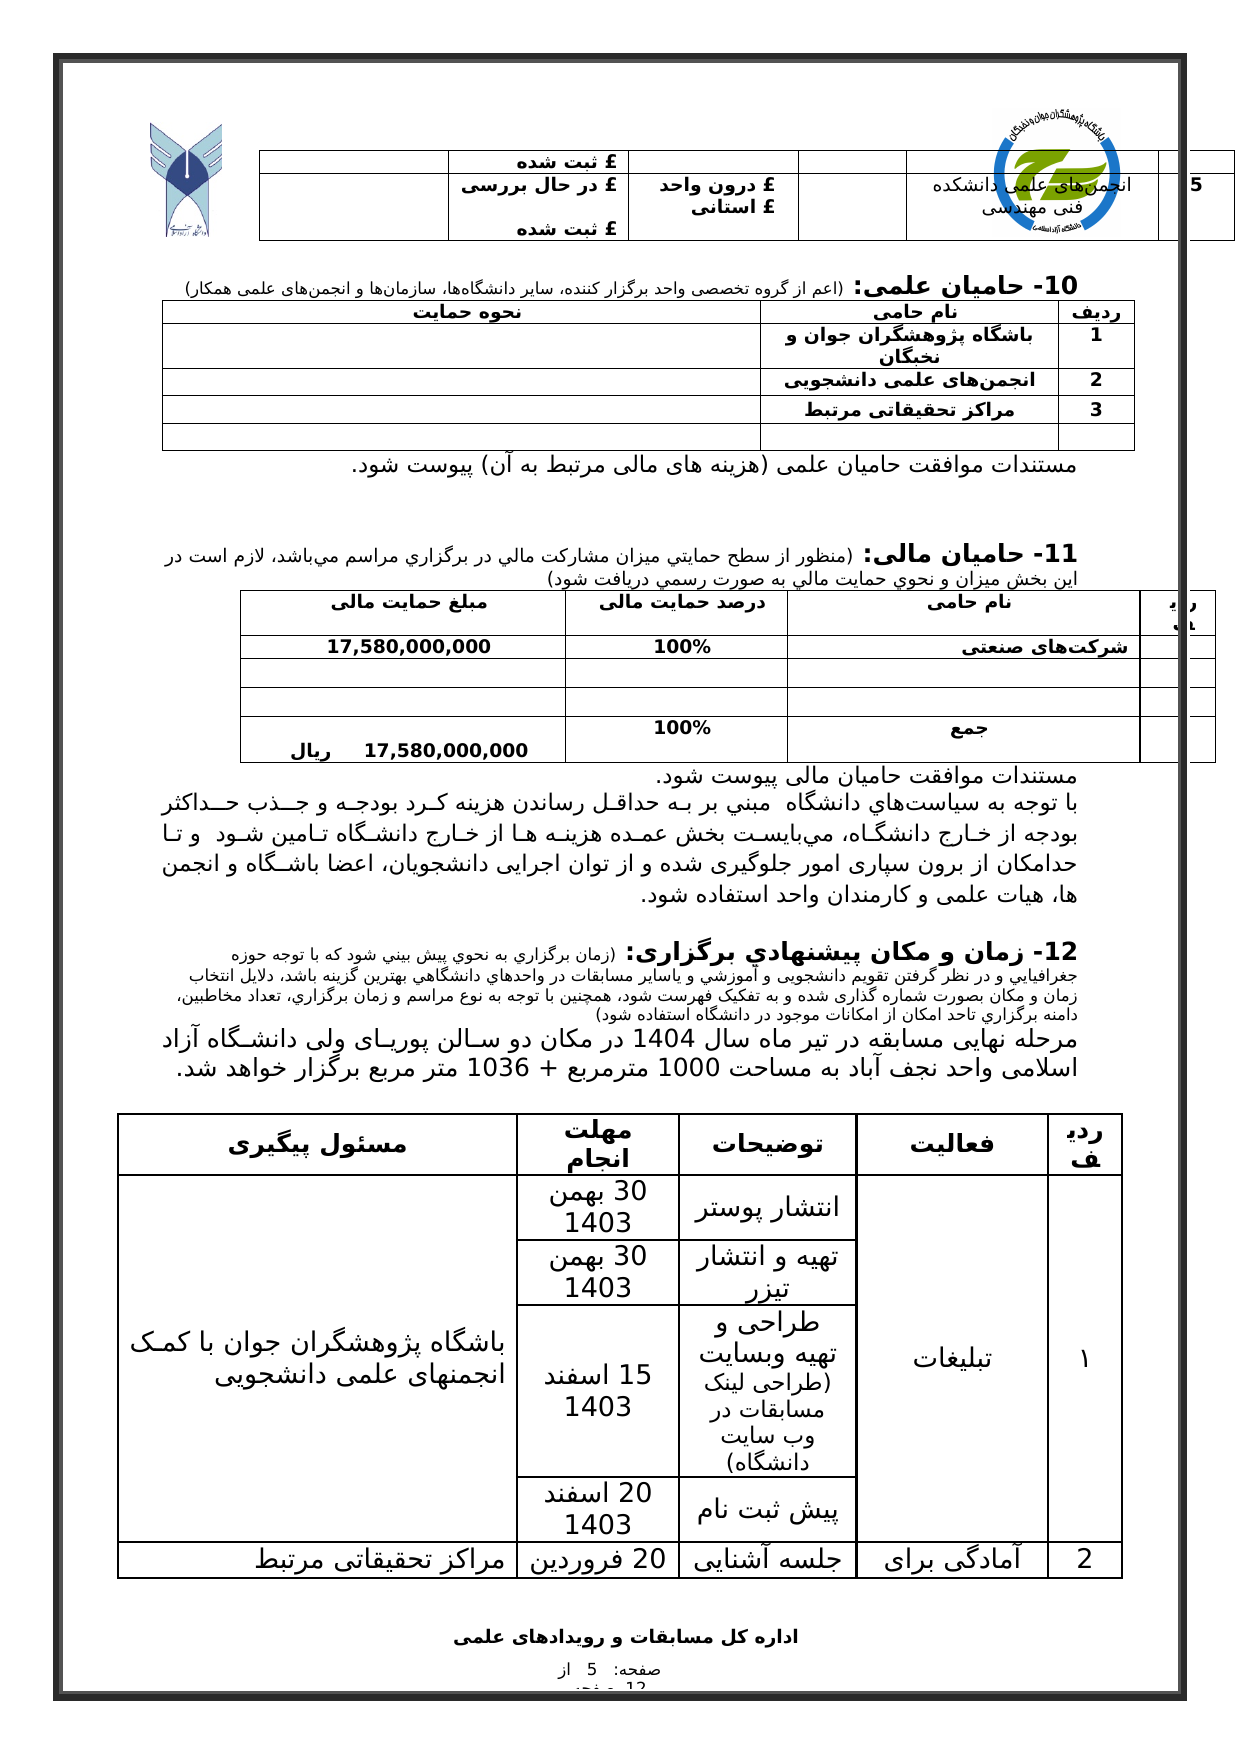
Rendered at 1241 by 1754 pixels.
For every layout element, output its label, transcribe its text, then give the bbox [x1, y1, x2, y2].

table_cell [1190, 717, 1215, 762]
table_header ردیف [1049, 1115, 1121, 1173]
table_cell [1059, 424, 1134, 450]
table_cell [260, 151, 448, 173]
table_cell جمع [788, 717, 1139, 762]
table_cell [788, 688, 1139, 716]
table_cell آمادگی برای [858, 1543, 1047, 1577]
table_cell £ درون واحد £ استانی [629, 174, 798, 239]
table_cell تهیه و انتشار تیزر [680, 1241, 855, 1304]
table_cell 2 [1059, 369, 1134, 395]
table_header نحوه حمایت [163, 301, 760, 323]
table_header نام حامی [788, 591, 1139, 635]
table_cell [566, 688, 787, 716]
table_cell مراکز تحقیقاتی مرتبط [119, 1543, 516, 1577]
table_cell [1190, 659, 1215, 687]
table_cell مراکز تحقیقاتی مرتبط [761, 396, 1058, 423]
table_header فعالیت [858, 1115, 1047, 1173]
table_cell انتشار پوستر [680, 1176, 855, 1239]
table_cell شرکت‌های صنعتی [788, 636, 1139, 658]
table_cell باشگاه پژوهشگران جوان و نخبگان [761, 324, 1058, 368]
table_cell 2 [1049, 1543, 1121, 1577]
text مستندات موافقت حامیان مالی پیوست شود. [162, 763, 1078, 789]
table_cell 15 اسفند 1403 [518, 1306, 678, 1476]
table_cell باشگاه پژوهشگران جوان با کمک انجمن­های علمی دانشجویی [119, 1176, 516, 1541]
table_cell 17,580,000,000 [241, 636, 565, 658]
text مرحله نهایی مسابقه در تیر ماه سال 1404 در مکان دو سالن پوریای ولی دانشگاه آزاد اسلامی واحد نجف آباد به مساحت 1000 مترمربع + 1036 متر مربع برگزار خواهد شد. [162, 1024, 1078, 1082]
table_cell 100% [566, 717, 787, 762]
table_header ردیف [1059, 301, 1134, 323]
table_cell 20 فروردین 1404 [518, 1543, 678, 1577]
table_cell جلسه آشنایی [680, 1543, 855, 1577]
table_cell [788, 659, 1139, 687]
table_cell [1159, 174, 1178, 239]
table_header ردیف [1190, 591, 1215, 635]
table_cell 3 [1059, 396, 1134, 423]
table_cell ۱ [1049, 1176, 1121, 1541]
table_cell [163, 424, 760, 450]
table_cell 1 [1190, 636, 1215, 658]
table_header درصد حمایت مالی [566, 591, 787, 635]
table_cell [1159, 151, 1178, 173]
table_cell 1 [1059, 324, 1134, 368]
table_cell [163, 324, 760, 368]
table_cell [799, 174, 906, 239]
picture [992, 108, 1122, 150]
table_header توضیحات [680, 1115, 855, 1173]
text 12- زمان و مکان پيشنهادي برگزاری: (زمان برگزاري به نحوي پيش بيني شود كه با توجه حوزه جغرافيايي و در نظر گرفتن تقويم دانشجویی و آموزشي و ياساير مسابقات در واحدهاي دانشگاهي بهترين گزينه باشد، دلایل انتخاب زمان و مکان بصورت شماره گذاری شده و به تفکیک فهرست شود، همچنین با توجه به نوع مراسم و زمان برگزاري، تعداد مخاطبين، دامنه برگزاري تاحد امکان از امكانات موجود در دانشگاه استفاده شود) [162, 937, 1078, 1024]
table_cell 30 بهمن 1403 [518, 1241, 678, 1304]
table_cell [260, 174, 448, 239]
table_cell انجمن‌های علمی دانشجویی [761, 369, 1058, 395]
table_cell پیش ثبت نام [680, 1478, 855, 1541]
table_header نام حامی [761, 301, 1058, 323]
table_cell [163, 369, 760, 395]
table_header مهلت انجام [518, 1115, 678, 1173]
table_cell £ ثبت شده [449, 151, 628, 173]
table_cell [1141, 717, 1178, 762]
text 10- حامیان علمی: (اعم از گروه تخصصی واحد برگزار کننده، سایر دانشگاه‌ها، سازمان‌ها و انجمن‌های علمی همکار) [162, 271, 1078, 300]
text 11- حامیان مالی: (منظور از سطح حمايتي ميزان مشاركت مالي در برگزاري مراسم مي‌باشد، لازم است در اين بخش ميزان و نحوي حمايت مالي به صورت رسمي دريافت شود) [162, 539, 1078, 590]
table_cell انجمن‌های علمی دانشکده فنی مهندسی [907, 174, 1158, 239]
table_cell [241, 688, 565, 716]
table_cell [566, 659, 787, 687]
table_cell [163, 396, 760, 423]
table_cell [799, 151, 906, 173]
text مستندات موافقت حامیان علمی (هزینه های مالی مرتبط به آن) پیوست شود. [162, 451, 1078, 478]
table_cell 30 بهمن 1403 [518, 1176, 678, 1239]
table_cell [1141, 659, 1178, 687]
table_cell [907, 151, 1158, 173]
table_cell 5 [1190, 174, 1234, 239]
table_cell £ در حال بررسی £ ثبت شده [449, 174, 628, 239]
table_cell تبلیغات [858, 1176, 1047, 1541]
table_cell 1 [1141, 636, 1178, 658]
table_cell 20 اسفند 1403 [518, 1478, 678, 1541]
table_header مبلغ حمایت مالی [241, 591, 565, 635]
table_cell [1190, 151, 1234, 173]
text با توجه به سياست‌هاي دانشگاه مبني بر بـه حداقـل رساندن هزينه كرد بودجه و جـذب حـداكثر بودجه از خـارج دانشگـاه، مي‌بايست بخش عمده هزينه ها از خارج دانشگاه تامين شود و تا حدامکان از برون سپاری امور جلوگیری شده و از توان اجرایی دانشجویان، اعضا باشگاه و انجمن ها، هیات علمی و کارمندان واحد استفاده شود. [162, 789, 1078, 908]
table_header مسئول پیگیری [119, 1115, 516, 1173]
picture [150, 122, 224, 237]
table_cell 100% [566, 636, 787, 658]
table_cell [1190, 688, 1215, 716]
table_cell [241, 659, 565, 687]
table_cell [629, 151, 798, 173]
table_cell [1141, 688, 1178, 716]
table_cell [761, 424, 1058, 450]
table_header ردیف [1141, 591, 1178, 635]
table_cell 17,580,000,000 ریال [241, 717, 565, 762]
table_cell طراحی و تهیه وب­سایت (طراحی لینک مسابقات در وب سایت دانشگاه) [680, 1306, 855, 1476]
